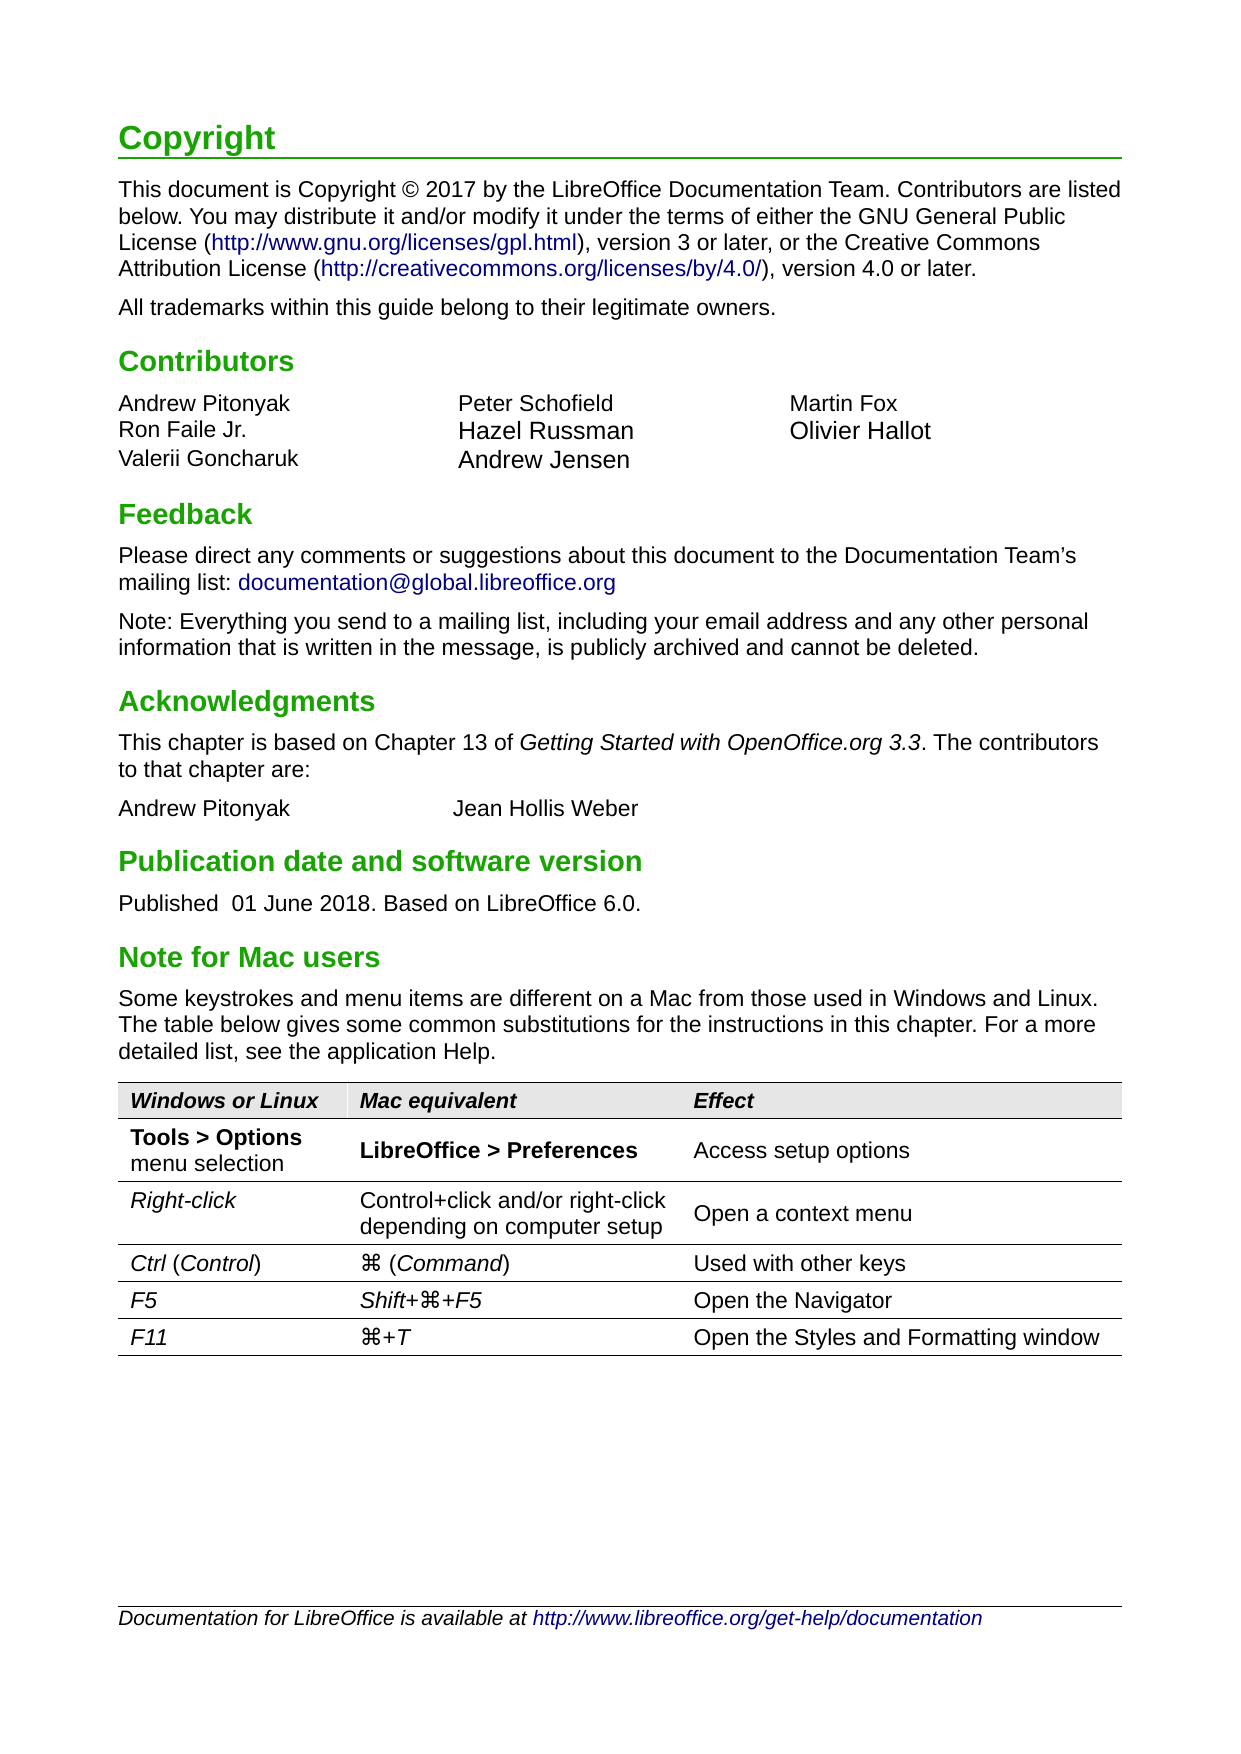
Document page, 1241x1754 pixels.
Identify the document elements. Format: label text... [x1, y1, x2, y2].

table_header Mac equivalent [348, 1083, 681, 1118]
text Note: Everything you send to a mailing list, including your email address and any other personal information that is written in the message, is publicly archived and cannot be deleted. [118, 608, 1122, 660]
text All trademarks within this guide belong to their legitimate owners. [118, 294, 1122, 321]
table_cell F11 [118, 1319, 347, 1355]
table_cell Open a context menu [681, 1182, 1122, 1244]
subtitle Note for Mac users [118, 940, 1122, 973]
table_cell Right-click [118, 1182, 347, 1244]
table_header Effect [681, 1083, 1122, 1118]
text Please direct any comments or suggestions about this document to the Documentation Team’s mailing list: documentation@global.libreoffice.org [118, 542, 1122, 595]
table_cell Ron Faile Jr. [118, 416, 458, 445]
table_cell Tools > Options menu selection [118, 1119, 347, 1181]
table_cell Valerii Goncharuk [118, 445, 458, 473]
text This chapter is based on Chapter 13 of Getting Started with OpenOffice.org 3.3. The contributors to that chapter are: [118, 729, 1122, 782]
text Some keystrokes and menu items are different on a Mac from those used in Windows and Linux. The table below gives some common substitutions for the instructions in this chapter. For a more detailed list, see the application Help. [118, 985, 1122, 1064]
table_cell [789, 445, 1122, 473]
table_header Peter Schofield [458, 390, 789, 416]
table_cell Access setup options [681, 1119, 1122, 1181]
table_cell ⌘ (Command) [348, 1245, 681, 1281]
table_cell F5 [118, 1282, 347, 1318]
table_cell Open the Styles and Formatting window [681, 1319, 1122, 1355]
table_cell Shift+⌘+F5 [348, 1282, 681, 1318]
table_cell Andrew Jensen [458, 445, 789, 473]
table_cell Open the Navigator [681, 1282, 1122, 1318]
table_cell Ctrl (Control) [118, 1245, 347, 1281]
table_cell Used with other keys [681, 1245, 1122, 1281]
table_cell LibreOffice > Preferences [348, 1119, 681, 1181]
table_cell Control+click and/or right-click depending on computer setup [348, 1182, 681, 1244]
subtitle Acknowledgments [118, 684, 1122, 717]
table_header Windows or Linux [118, 1083, 347, 1118]
table_header Andrew Pitonyak [118, 795, 453, 821]
table_header [788, 795, 1122, 821]
subtitle Feedback [118, 497, 1122, 531]
text Published 01 June 2018. Based on LibreOffice 6.0. [118, 890, 1122, 916]
table_cell Olivier Hallot [789, 416, 1122, 445]
subtitle Copyright [118, 118, 1122, 157]
table_header Martin Fox [789, 390, 1122, 416]
text This document is Copyright © 2017 by the LibreOffice Documentation Team. Contributors are listed below. You may distribute it and/or modify it under the terms of either the GNU General Public License (http://www.gnu.org/licenses/gpl.html), version 3 or later, or the Creative Commons Attribution License (http://creativecommons.org/licenses/by/4.0/), version 4.0 or later. [118, 176, 1122, 282]
table_cell ⌘+T [348, 1319, 681, 1355]
table_header Andrew Pitonyak [118, 390, 458, 416]
table_cell Hazel Russman [458, 416, 789, 445]
table_header Jean Hollis Weber [453, 795, 787, 821]
subtitle Publication date and software version [118, 844, 1122, 878]
subtitle Contributors [118, 344, 1122, 378]
